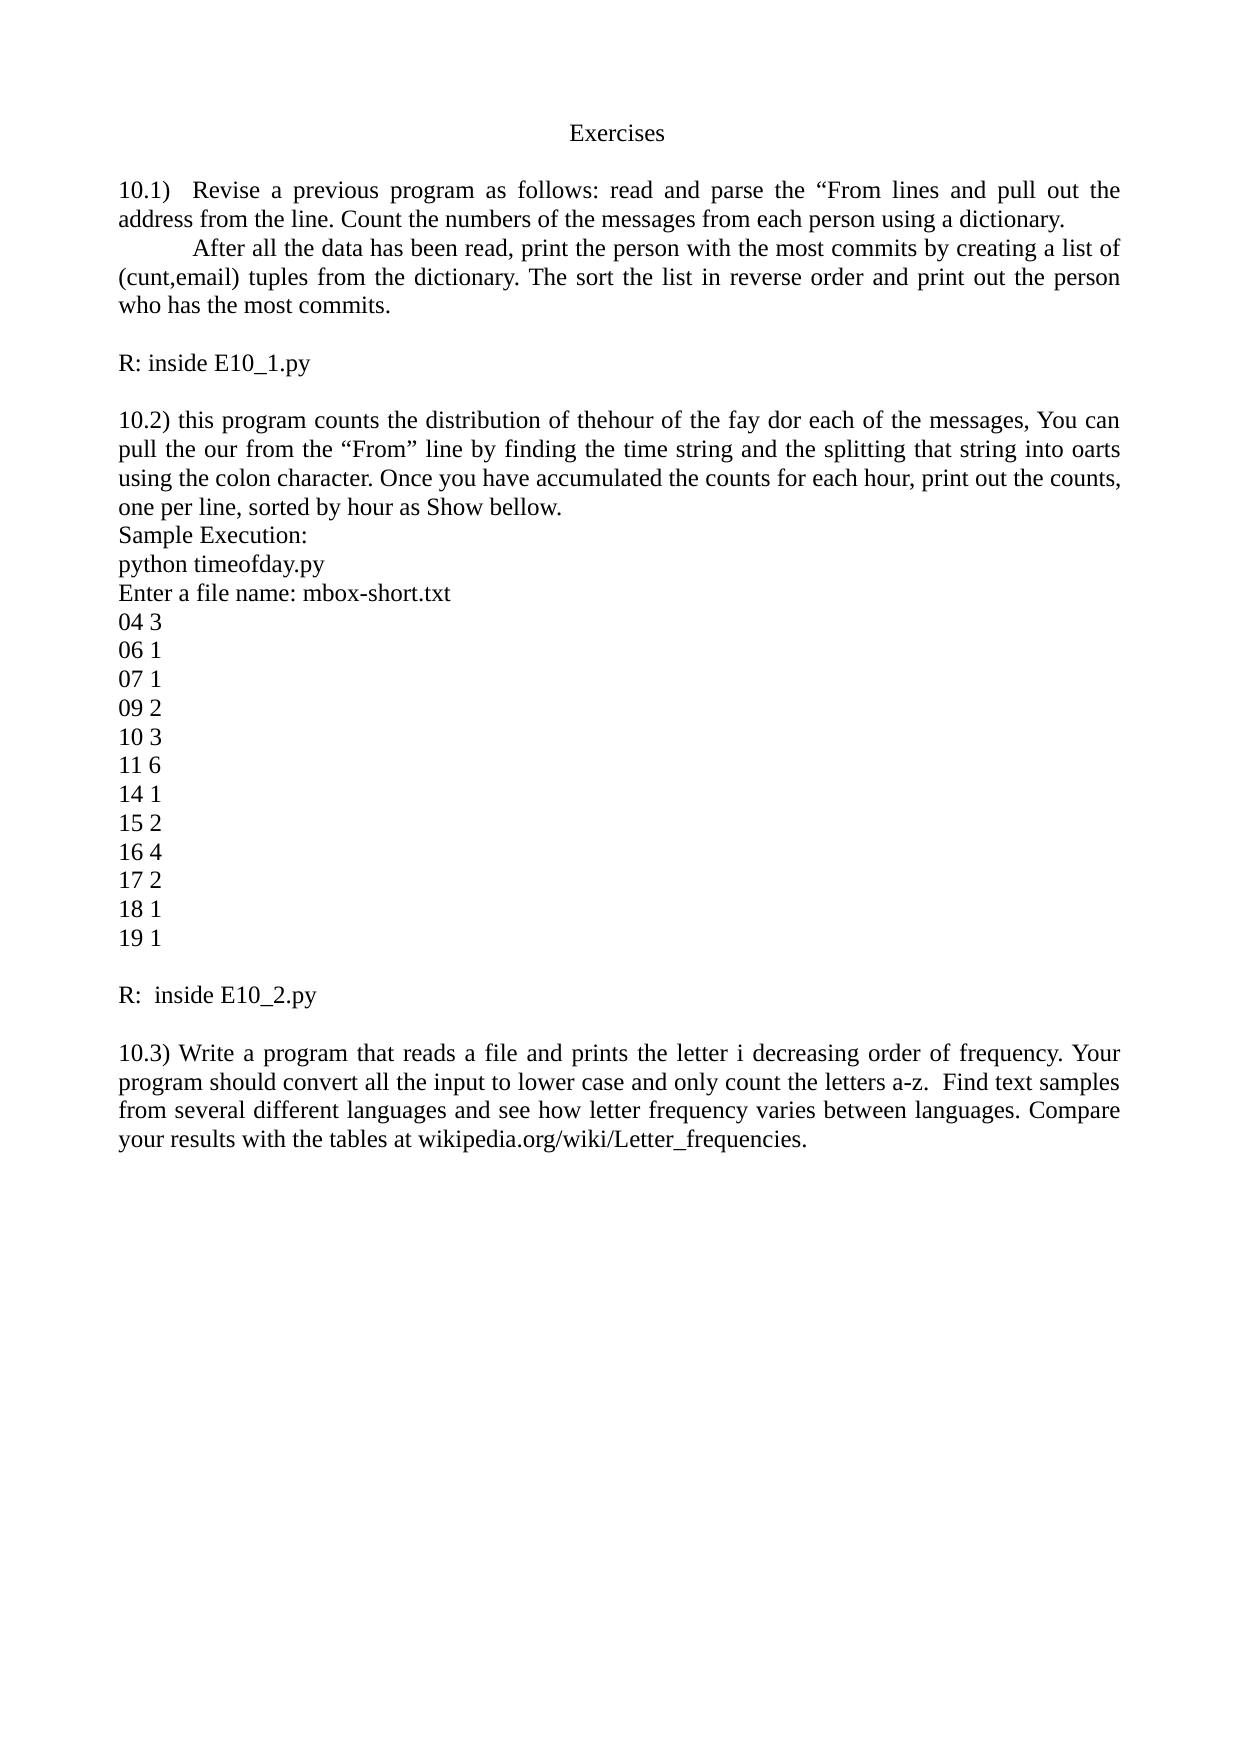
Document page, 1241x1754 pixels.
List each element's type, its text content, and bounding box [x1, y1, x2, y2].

text 16 4 [118, 837, 1122, 866]
text 10.3) Write a program that reads a file and prints the letter i decreasing order of frequency. Your program should convert all the input to lower case and only count the letters a-z. Find text samples from several different languages and see how letter frequency varies between languages. Compare your results with the tables at wikipedia.org/wiki/Letter_frequencies. [118, 1038, 1122, 1153]
text After all the data has been read, print the person with the most commits by creating a list of (cunt,email) tuples from the dictionary. The sort the list in reverse order and print out the person who has the most commits. [118, 233, 1122, 319]
text 15 2 [118, 808, 1122, 837]
text 10.1) Revise a previous program as follows: read and parse the “From lines and pull out the address from the line. Count the numbers of the messages from each person using a dictionary. [118, 176, 1122, 233]
text 10 3 [118, 722, 1122, 751]
text 11 6 [118, 751, 1122, 779]
text 19 1 [118, 923, 1122, 952]
text Sample Execution: [118, 521, 1122, 549]
text 10.2) this program counts the distribution of thehour of the fay dor each of the messages, You can pull the our from the “From” line by finding the time string and the splitting that string into oarts using the colon character. Once you have accumulated the counts for each hour, print out the counts, one per line, sorted by hour as Show bellow. [118, 406, 1122, 521]
text Exercises [118, 118, 1122, 147]
text R: inside E10_2.py [118, 981, 1122, 1009]
text 14 1 [118, 779, 1122, 808]
text 09 2 [118, 693, 1122, 722]
text 18 1 [118, 894, 1122, 923]
text 06 1 [118, 636, 1122, 664]
text R: inside E10_1.py [118, 348, 1122, 377]
text python timeofday.py [118, 549, 1122, 578]
text 04 3 [118, 607, 1122, 636]
text Enter a file name: mbox-short.txt [118, 578, 1122, 607]
text 07 1 [118, 664, 1122, 693]
text 17 2 [118, 866, 1122, 894]
